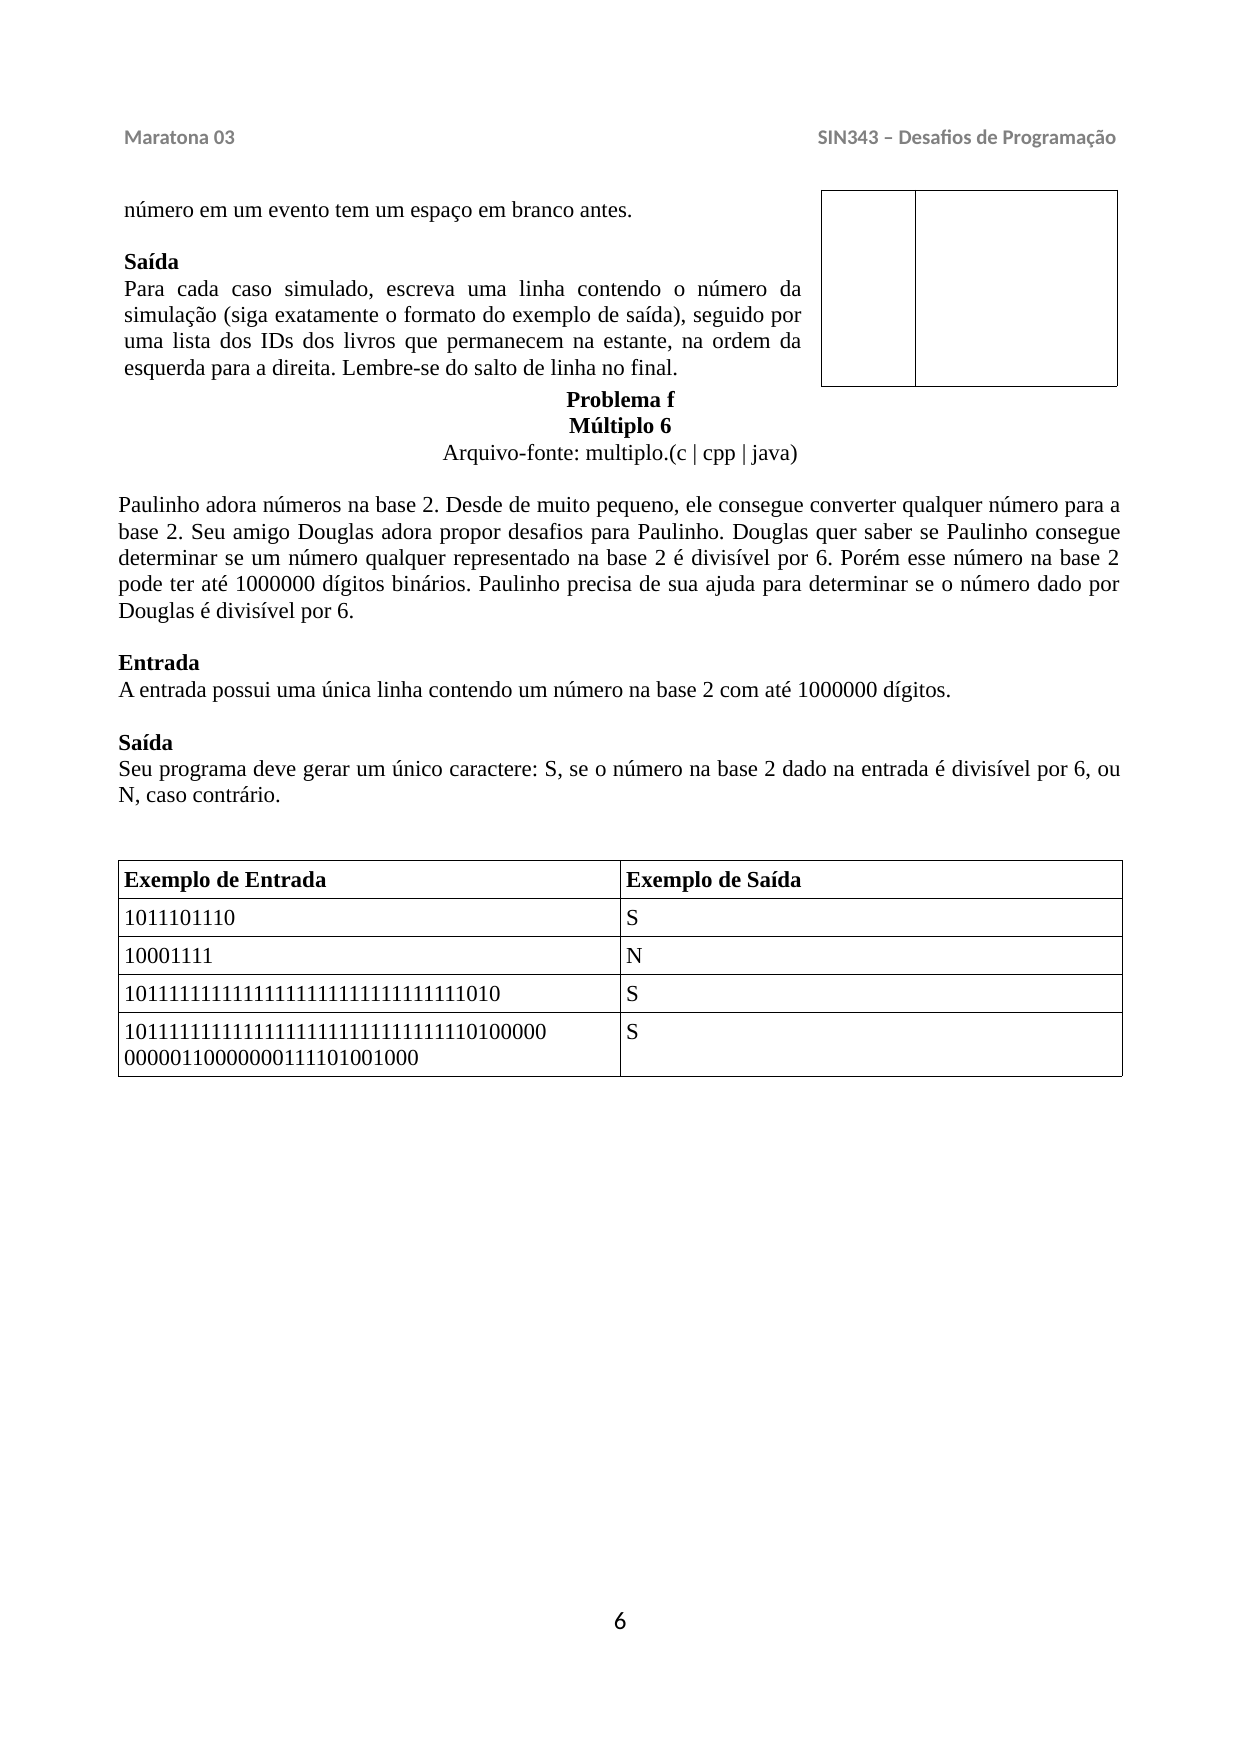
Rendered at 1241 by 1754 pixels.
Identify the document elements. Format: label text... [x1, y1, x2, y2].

table_header Exemplo de Entrada [119, 861, 620, 898]
table_cell [822, 191, 915, 386]
table_header [809, 190, 821, 386]
table_cell 10111111111111111111111111111111010 [119, 975, 620, 1012]
table_cell N [621, 937, 1122, 974]
table_cell 10001111 [119, 937, 620, 974]
text Problema f [118, 386, 1122, 412]
table_header Exemplo de Saída [621, 861, 1122, 898]
table_cell 101111111111111111111111111111110100000 00000110000000111101001000 [119, 1013, 620, 1076]
table_cell [916, 191, 1117, 386]
text A entrada possui uma única linha contendo um número na base 2 com até 1000000 dígitos. [118, 676, 1122, 702]
table_header número em um evento tem um espaço em branco antes. Saída Para cada caso simulado, escreva uma linha contendo o número da simulação (siga exatamente o formato do exemplo de saída), seguido por uma lista dos IDs dos livros que permanecem na estante, na ordem da esquerda para a direita. Lembre-se do salto de linha no final. [118, 190, 808, 386]
table_cell S [621, 975, 1122, 1012]
text Paulinho adora números na base 2. Desde de muito pequeno, ele consegue converter qualquer número para a base 2. Seu amigo Douglas adora propor desafios para Paulinho. Douglas quer saber se Paulinho consegue determinar se um número qualquer representado na base 2 é divisível por 6. Porém esse número na base 2 pode ter até 1000000 dígitos binários. Paulinho precisa de sua ajuda para determinar se o número dado por Douglas é divisível por 6. [118, 491, 1122, 623]
text Seu programa deve gerar um único caractere: S, se o número na base 2 dado na entrada é divisível por 6, ou N, caso contrário. [118, 755, 1122, 808]
table_cell 1011101110 [119, 899, 620, 936]
table_cell S [621, 1013, 1122, 1076]
text Entrada [118, 649, 1122, 676]
text Saída [118, 728, 1122, 755]
table_cell S [621, 899, 1122, 936]
text Múltiplo 6 [118, 412, 1122, 439]
text Arquivo-fonte: multiplo.(c | cpp | java) [118, 439, 1122, 465]
